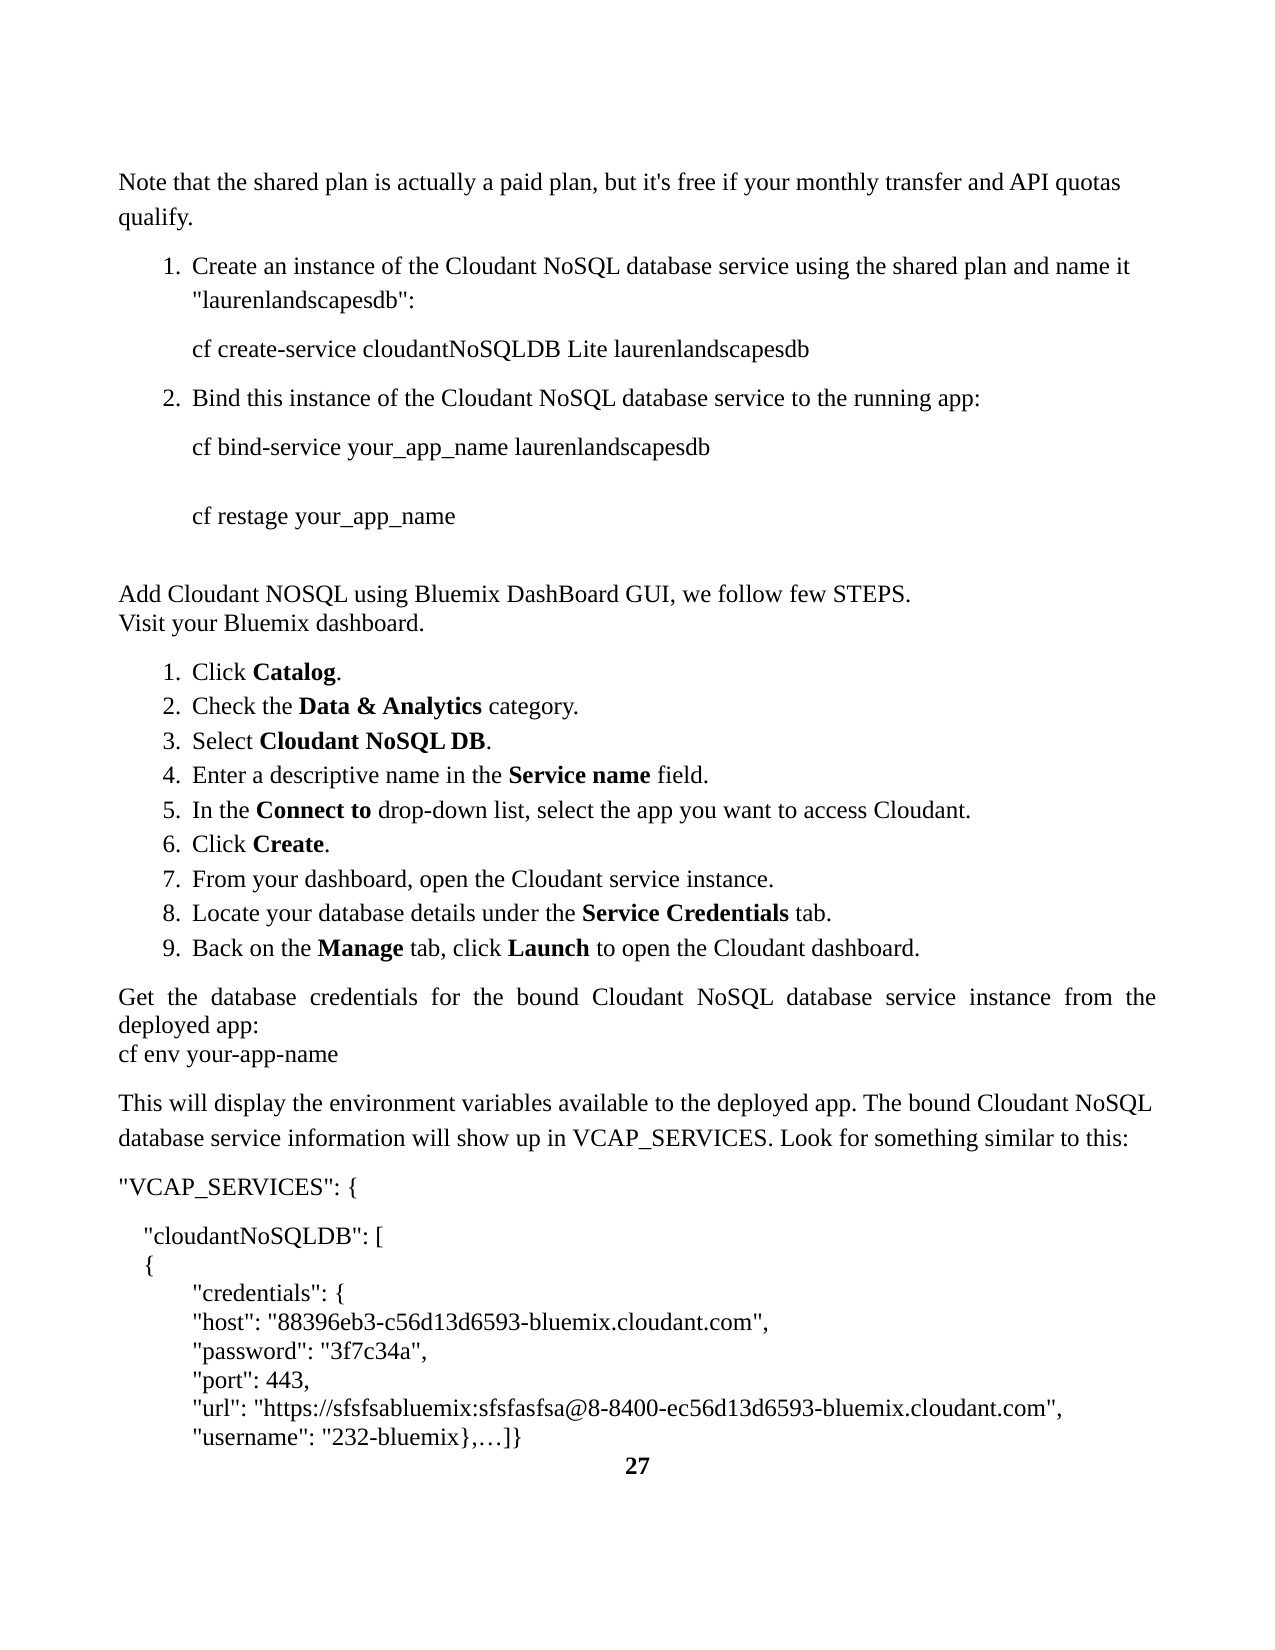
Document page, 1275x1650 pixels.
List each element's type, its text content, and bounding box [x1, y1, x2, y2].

list Enter a descriptive name in the Service name field. [162, 760, 1157, 789]
list Click Catalog. [162, 657, 1157, 686]
list Click Create. [162, 829, 1157, 858]
list In the Connect to drop-down list, select the app you want to access Cloudant. [162, 795, 1157, 824]
list Create an instance of the Cloudant NoSQL database service using the shared plan and name it "laurenlandscapesdb": [162, 251, 1157, 314]
list Bind this instance of the Cloudant NoSQL database service to the running app: [162, 383, 1157, 412]
text "host": "88396eb3-c56d13d6593-bluemix.cloudant.com", [118, 1307, 1157, 1336]
text "username": "232-bluemix},…]} [118, 1422, 1157, 1451]
list From your dashboard, open the Cloudant service instance. [162, 864, 1157, 893]
list Back on the Manage tab, click Launch to open the Cloudant dashboard. [162, 933, 1157, 962]
text This will display the environment variables available to the deployed app. The bound Cloudant NoSQL database service information will show up in VCAP_SERVICES. Look for something similar to this: [118, 1088, 1157, 1152]
text Note that the shared plan is actually a paid plan, but it's free if your monthly transfer and API quotas qualify. [118, 167, 1157, 230]
text Visit your Bluemix dashboard. [118, 608, 1157, 637]
list Select Cloudant NoSQL DB. [162, 726, 1157, 755]
text { [118, 1250, 1157, 1278]
text Get the database credentials for the bound Cloudant NoSQL database service instance from the deployed app: [118, 982, 1157, 1039]
list cf bind-service your_app_name laurenlandscapesdb cf restage your_app_name [162, 432, 1157, 530]
list cf create-service cloudantNoSQLDB Lite laurenlandscapesdb [162, 334, 1157, 363]
list Check the Data & Analytics category. [162, 691, 1157, 720]
text cf env your-app-name [118, 1039, 1157, 1068]
list Locate your database details under the Service Credentials tab. [162, 898, 1157, 927]
text Add Cloudant NOSQL using Bluemix DashBoard GUI, we follow few STEPS. [118, 579, 1157, 608]
text 27 [118, 1451, 1157, 1480]
text "url": "https://sfsfsabluemix:sfsfasfsa@8-8400-ec56d13d6593-bluemix.cloudant.com", [118, 1393, 1157, 1422]
text "password": "3f7c34a", [118, 1336, 1157, 1365]
text "port": 443, [118, 1365, 1157, 1393]
text "credentials": { [118, 1278, 1157, 1307]
text "VCAP_SERVICES": { [118, 1172, 1157, 1201]
text "cloudantNoSQLDB": [ [118, 1221, 1157, 1250]
